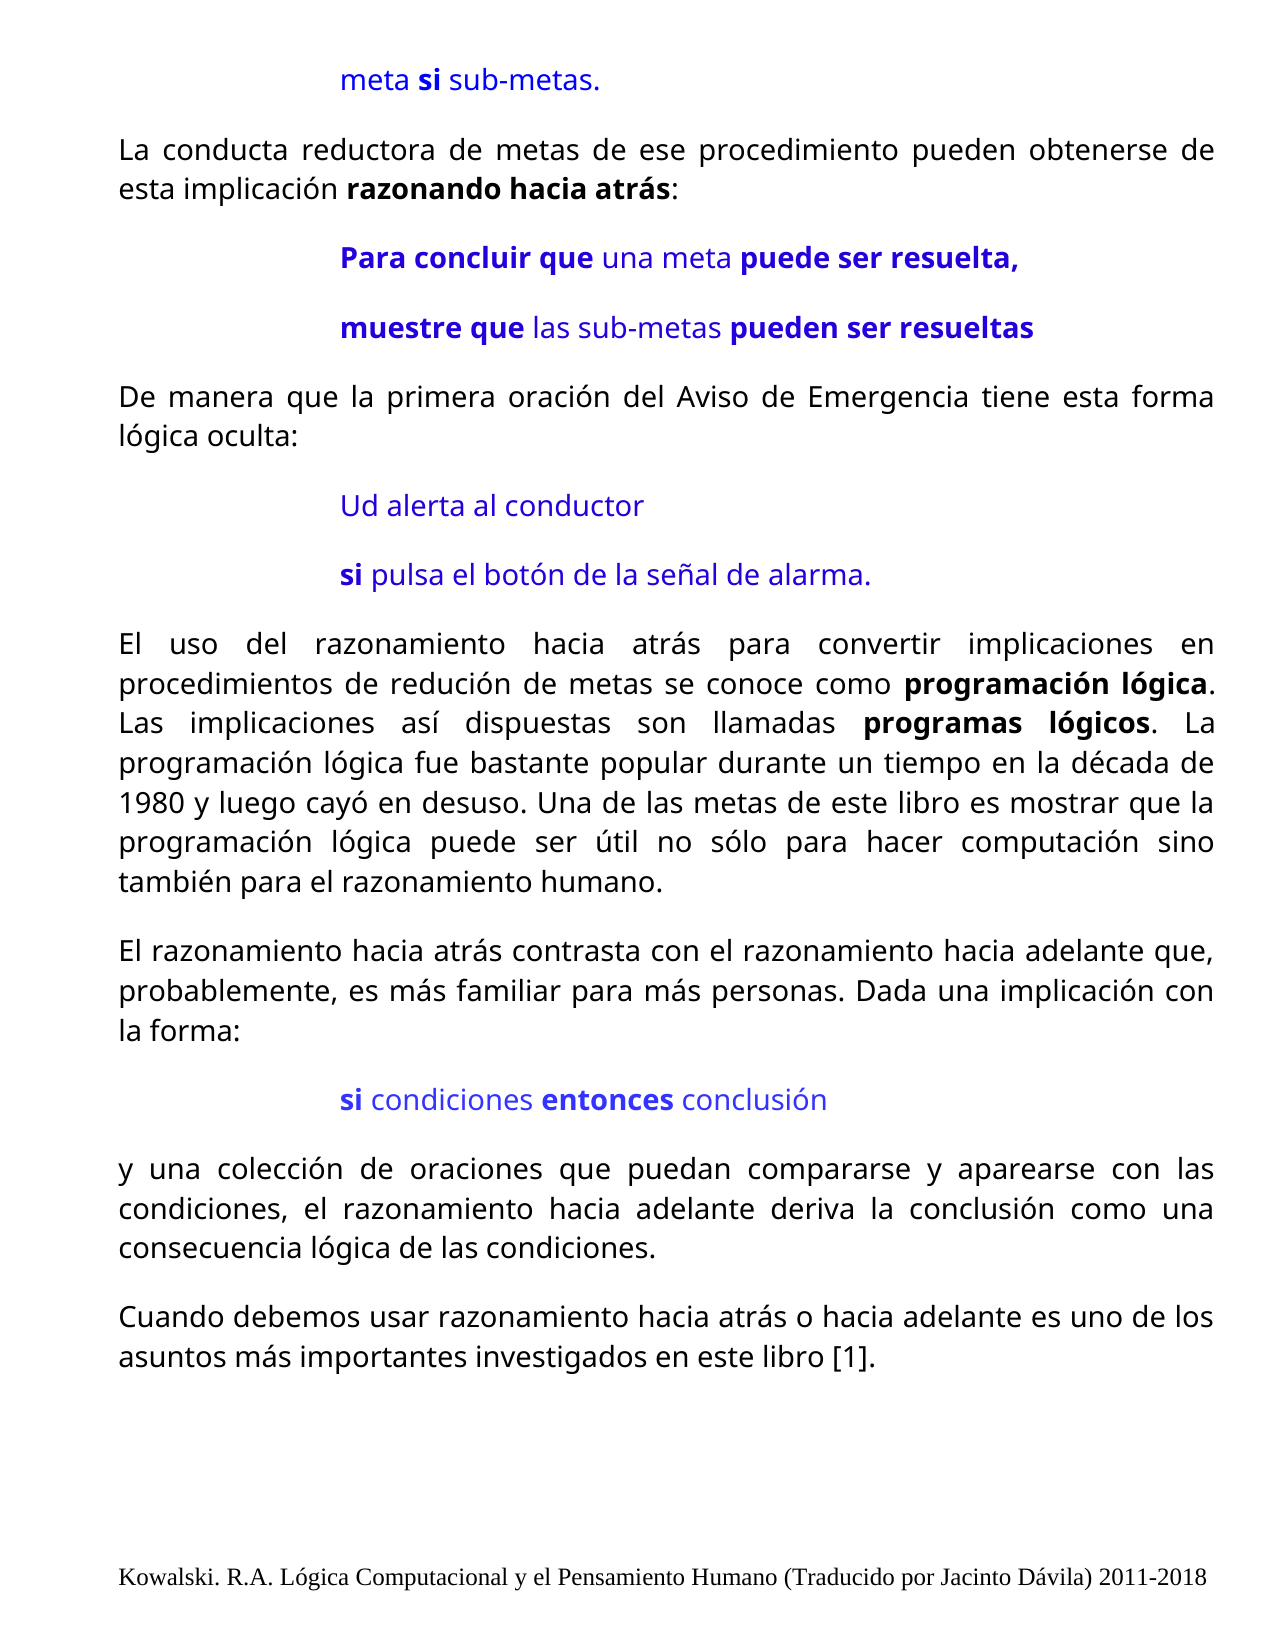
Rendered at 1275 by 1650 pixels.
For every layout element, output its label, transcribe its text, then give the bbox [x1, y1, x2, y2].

text Para concluir que una meta puede ser resuelta, [339, 238, 1216, 277]
text meta si sub-metas. [339, 59, 709, 99]
text y una colección de oraciones que puedan compararse y aparearse con las condiciones, el razonamiento hacia adelante deriva la conclusión como una consecuencia lógica de las condiciones. [118, 1148, 1216, 1267]
text muestre que las sub-metas pueden ser resueltas [339, 307, 1216, 347]
text El razonamiento hacia atrás contrasta con el razonamiento hacia adelante que, probablemente, es más familiar para más personas. Dada una implicación con la forma: [118, 931, 1216, 1049]
text si condiciones entonces conclusión [339, 1079, 1216, 1119]
text Cuando debemos usar razonamiento hacia atrás o hacia adelante es uno de los asuntos más importantes investigados en este libro [1]. [118, 1297, 1216, 1376]
text De manera que la primera oración del Aviso de Emergencia tiene esta forma lógica oculta: [118, 376, 1216, 455]
text Ud alerta al conductor [339, 485, 1216, 524]
text si pulsa el botón de la señal de alarma. [339, 554, 1216, 594]
text La conducta reductora de metas de ese procedimiento pueden obtenerse de esta implicación razonando hacia atrás: [118, 129, 1216, 208]
text El uso del razonamiento hacia atrás para convertir implicaciones en procedimientos de redución de metas se conoce como programación lógica. Las implicaciones así dispuestas son llamadas programas lógicos. La programación lógica fue bastante popular durante un tiempo en la década de 1980 y luego cayó en desuso. Una de las metas de este libro es mostrar que la programación lógica puede ser útil no sólo para hacer computación sino también para el razonamiento humano. [118, 623, 1216, 901]
